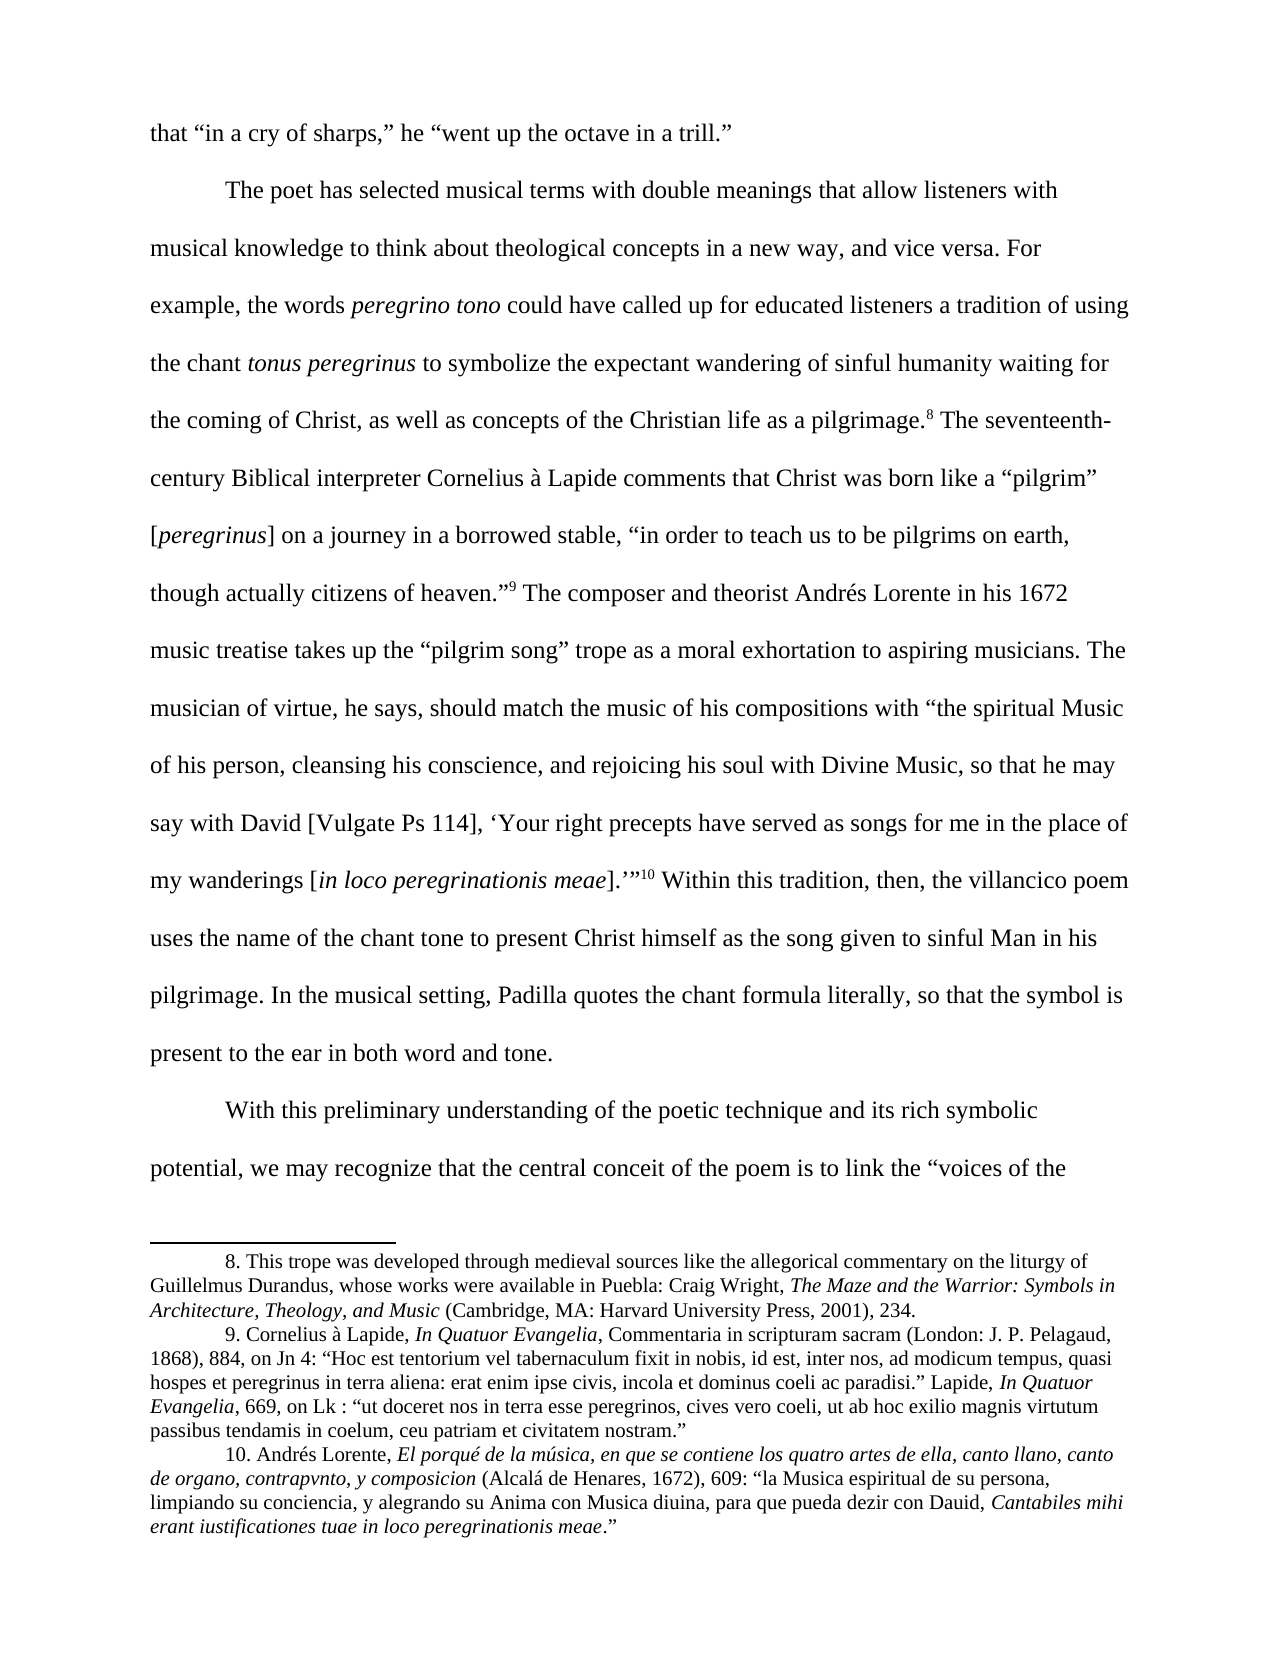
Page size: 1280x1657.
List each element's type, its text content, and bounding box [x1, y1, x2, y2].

text This trope was developed through medieval sources like the allegorical commentary on the liturgy of Guillelmus Durandus, whose works were available in Puebla: Craig Wright, The Maze and the Warrior: Symbols in Architecture, Theology, and Music (Cambridge, MA: Harvard University Press, 2001), 234. [150, 1249, 1130, 1322]
text With this preliminary understanding of the poetic technique and its rich symbolic potential, we may recognize that the central conceit of the poem is to link the “voices of the [150, 1096, 1130, 1182]
text that “in a cry of sharps,” he “went up the octave in a trill.” [150, 118, 1130, 147]
text Cornelius à Lapide, In Quatuor Evangelia, Commentaria in scripturam sacram (London: J. P. Pelagaud, 1868), 884, on Jn 4: “Hoc est tentorium vel tabernaculum fixit in nobis, id est, inter nos, ad modicum tempus, quasi hospes et peregrinus in terra aliena: erat enim ipse civis, incola et dominus coeli ac paradisi.” Lapide, In Quatuor Evangelia, 669, on Lk : “ut doceret nos in terra esse peregrinos, cives vero coeli, ut ab hoc exilio magnis virtutum passibus tendamis in coelum, ceu patriam et civitatem nostram.” [150, 1322, 1130, 1442]
text Andrés Lorente, El porqué de la música, en que se contiene los quatro artes de ella, canto llano, canto de organo, contrapvnto, y composicion (Alcalá de Henares, 1672), 609: “la Musica espiritual de su persona, limpiando su conciencia, y alegrando su Anima con Musica diuina, para que pueda dezir con Dauid, Cantabiles mihi erant iustificationes tuae in loco peregrinationis meae.” [150, 1442, 1130, 1538]
text The poet has selected musical terms with double meanings that allow listeners with musical knowledge to think about theological concepts in a new way, and vice versa. For example, the words peregrino tono could have called up for educated listeners a tradition of using the chant tonus peregrinus to symbolize the expectant wandering of sinful humanity waiting for the coming of Christ, as well as concepts of the Christian life as a pilgrimage. The seventeenth-century Biblical interpreter Cornelius à Lapide comments that Christ was born like a “pilgrim” [peregrinus] on a journey in a borrowed stable, “in order to teach us to be pilgrims on earth, though actually citizens of heaven.” The composer and theorist Andrés Lorente in his 1672 music treatise takes up the “pilgrim song” trope as a moral exhortation to aspiring musicians. The musician of virtue, he says, should match the music of his compositions with “the spiritual Music of his person, cleansing his conscience, and rejoicing his soul with Divine Music, so that he may say with David [Vulgate Ps 114], ‘Your right precepts have served as songs for me in the place of my wanderings [in loco peregrinationis meae].’” Within this tradition, then, the villancico poem uses the name of the chant tone to present Christ himself as the song given to sinful Man in his pilgrimage. In the musical setting, Padilla quotes the chant formula literally, so that the symbol is present to the ear in both word and tone. [150, 176, 1130, 1067]
